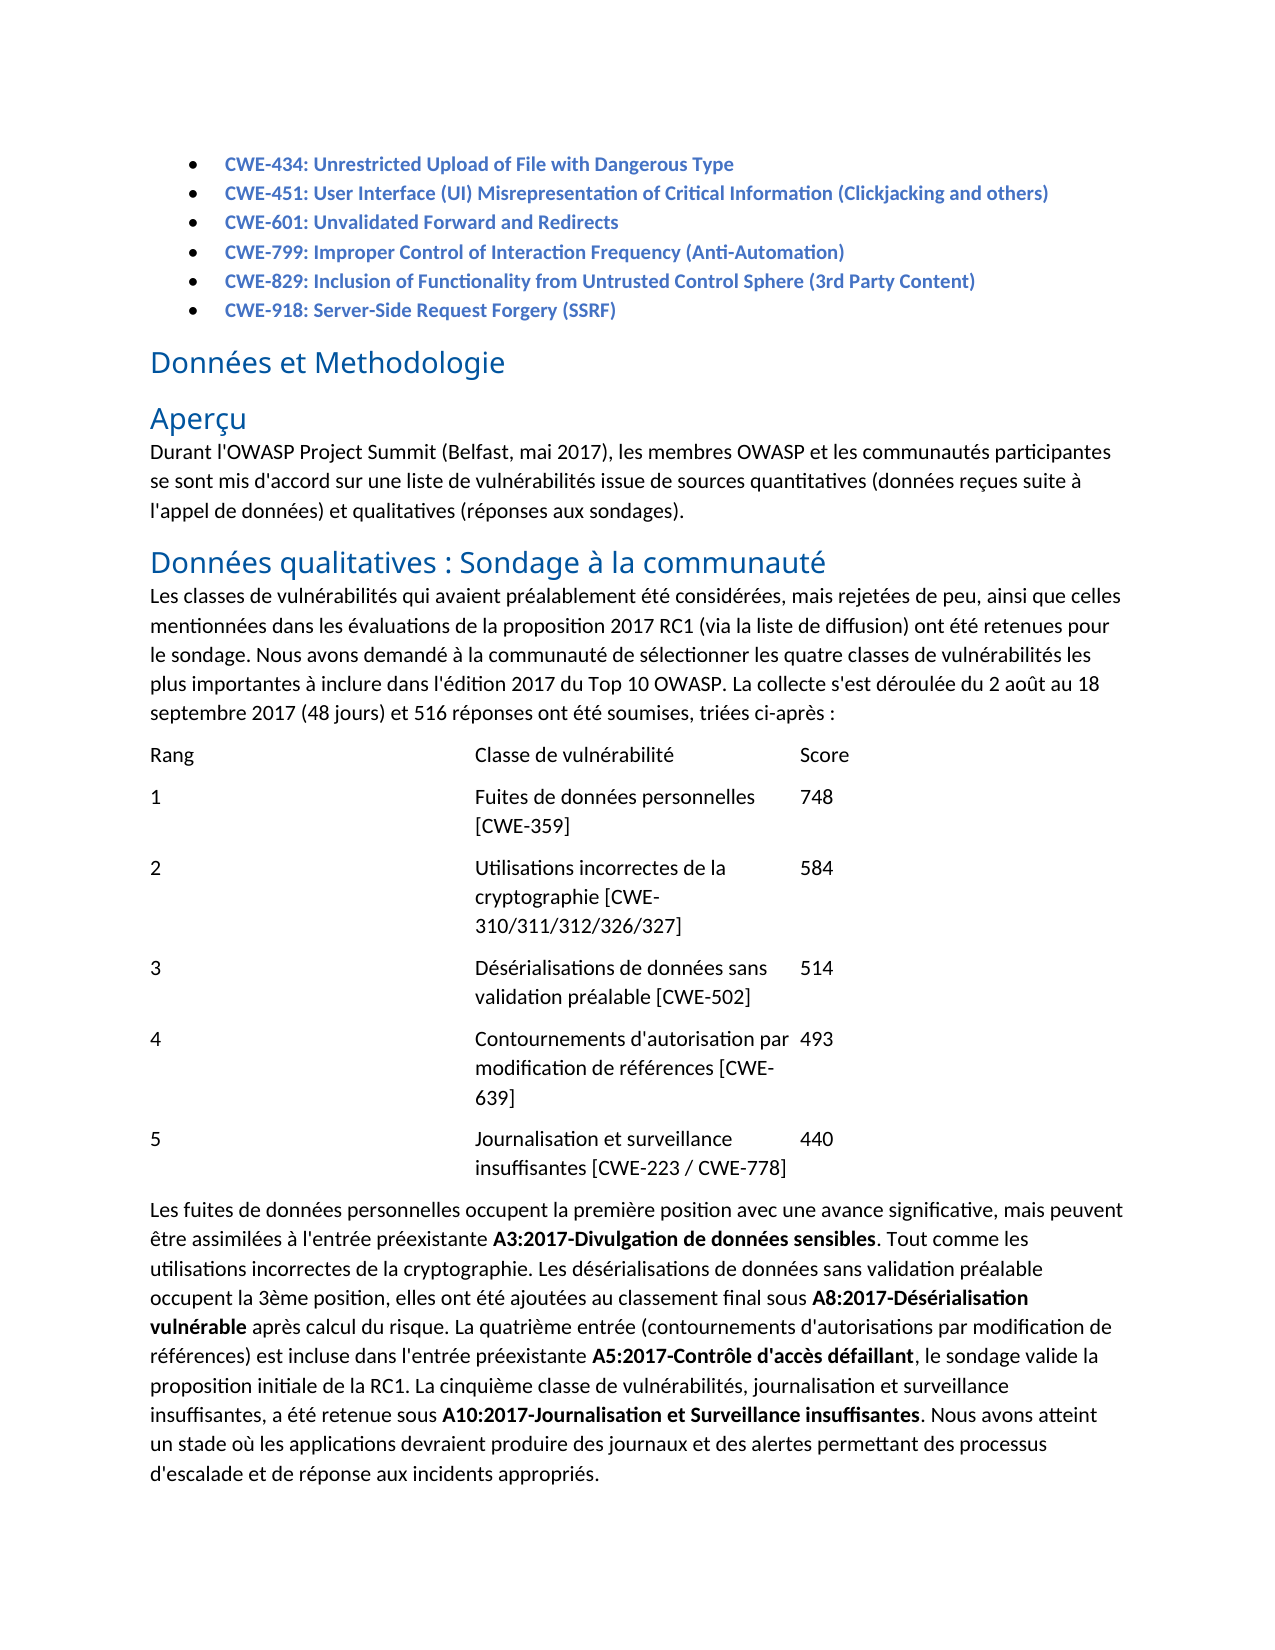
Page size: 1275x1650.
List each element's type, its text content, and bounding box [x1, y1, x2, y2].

table_cell Contournements d'autorisation par modification de références [CWE-639] [475, 1025, 800, 1125]
table_header Score [800, 741, 1125, 783]
table_cell 4 [150, 1025, 475, 1125]
table_cell 514 [800, 954, 1125, 1025]
subtitle Données qualitatives : Sondage à la communauté [150, 543, 1125, 582]
list CWE-451: User Interface (UI) Misrepresentation of Critical Information (Clickjacking and others) [187, 179, 1125, 206]
table_cell Désérialisations de données sans validation préalable [CWE-502] [475, 954, 800, 1025]
list CWE-918: Server-Side Request Forgery (SSRF) [187, 296, 1125, 323]
table_header Rang [150, 741, 475, 783]
list CWE-799: Improper Control of Interaction Frequency (Anti-Automation) [187, 238, 1125, 264]
table_cell 584 [800, 854, 1125, 954]
table_cell Fuites de données personnelles [CWE-359] [475, 783, 800, 854]
table_cell 440 [800, 1125, 1125, 1196]
table_cell 3 [150, 954, 475, 1025]
subtitle Aperçu [150, 399, 1125, 438]
table_cell 1 [150, 783, 475, 854]
list CWE-601: Unvalidated Forward and Redirects [187, 208, 1125, 235]
table_cell 2 [150, 854, 475, 954]
table_header Classe de vulnérabilité [475, 741, 800, 783]
table_cell Journalisation et surveillance insuffisantes [CWE-223 / CWE-778] [475, 1125, 800, 1196]
table_cell 493 [800, 1025, 1125, 1125]
text Durant l'OWASP Project Summit (Belfast, mai 2017), les membres OWASP et les communautés participantes se sont mis d'accord sur une liste de vulnérabilités issue de sources quantitatives (données reçues suite à l'appel de données) et qualitatives (réponses aux sondages). [150, 438, 1125, 523]
list CWE-434: Unrestricted Upload of File with Dangerous Type [187, 150, 1125, 177]
subtitle Données et Methodologie [150, 342, 1125, 382]
text Les classes de vulnérabilités qui avaient préalablement été considérées, mais rejetées de peu, ainsi que celles mentionnées dans les évaluations de la proposition 2017 RC1 (via la liste de diffusion) ont été retenues pour le sondage. Nous avons demandé à la communauté de sélectionner les quatre classes de vulnérabilités les plus importantes à inclure dans l'édition 2017 du Top 10 OWASP. La collecte s'est déroulée du 2 août au 18 septembre 2017 (48 jours) et 516 réponses ont été soumises, triées ci-après : [150, 582, 1125, 726]
list CWE-829: Inclusion of Functionality from Untrusted Control Sphere (3rd Party Content) [187, 267, 1125, 294]
text Les fuites de données personnelles occupent la première position avec une avance significative, mais peuvent être assimilées à l'entrée préexistante A3:2017-Divulgation de données sensibles. Tout comme les utilisations incorrectes de la cryptographie. Les désérialisations de données sans validation préalable occupent la 3ème position, elles ont été ajoutées au classement final sous A8:2017-Désérialisation vulnérable après calcul du risque. La quatrième entrée (contournements d'autorisations par modification de références) est incluse dans l'entrée préexistante A5:2017-Contrôle d'accès défaillant, le sondage valide la proposition initiale de la RC1. La cinquième classe de vulnérabilités, journalisation et surveillance insuffisantes, a été retenue sous A10:2017-Journalisation et Surveillance insuffisantes. Nous avons atteint un stade où les applications devraient produire des journaux et des alertes permettant des processus d'escalade et de réponse aux incidents appropriés. [150, 1196, 1125, 1486]
table_cell Utilisations incorrectes de la cryptographie [CWE-310/311/312/326/327] [475, 854, 800, 954]
table_cell 748 [800, 783, 1125, 854]
table_cell 5 [150, 1125, 475, 1196]
